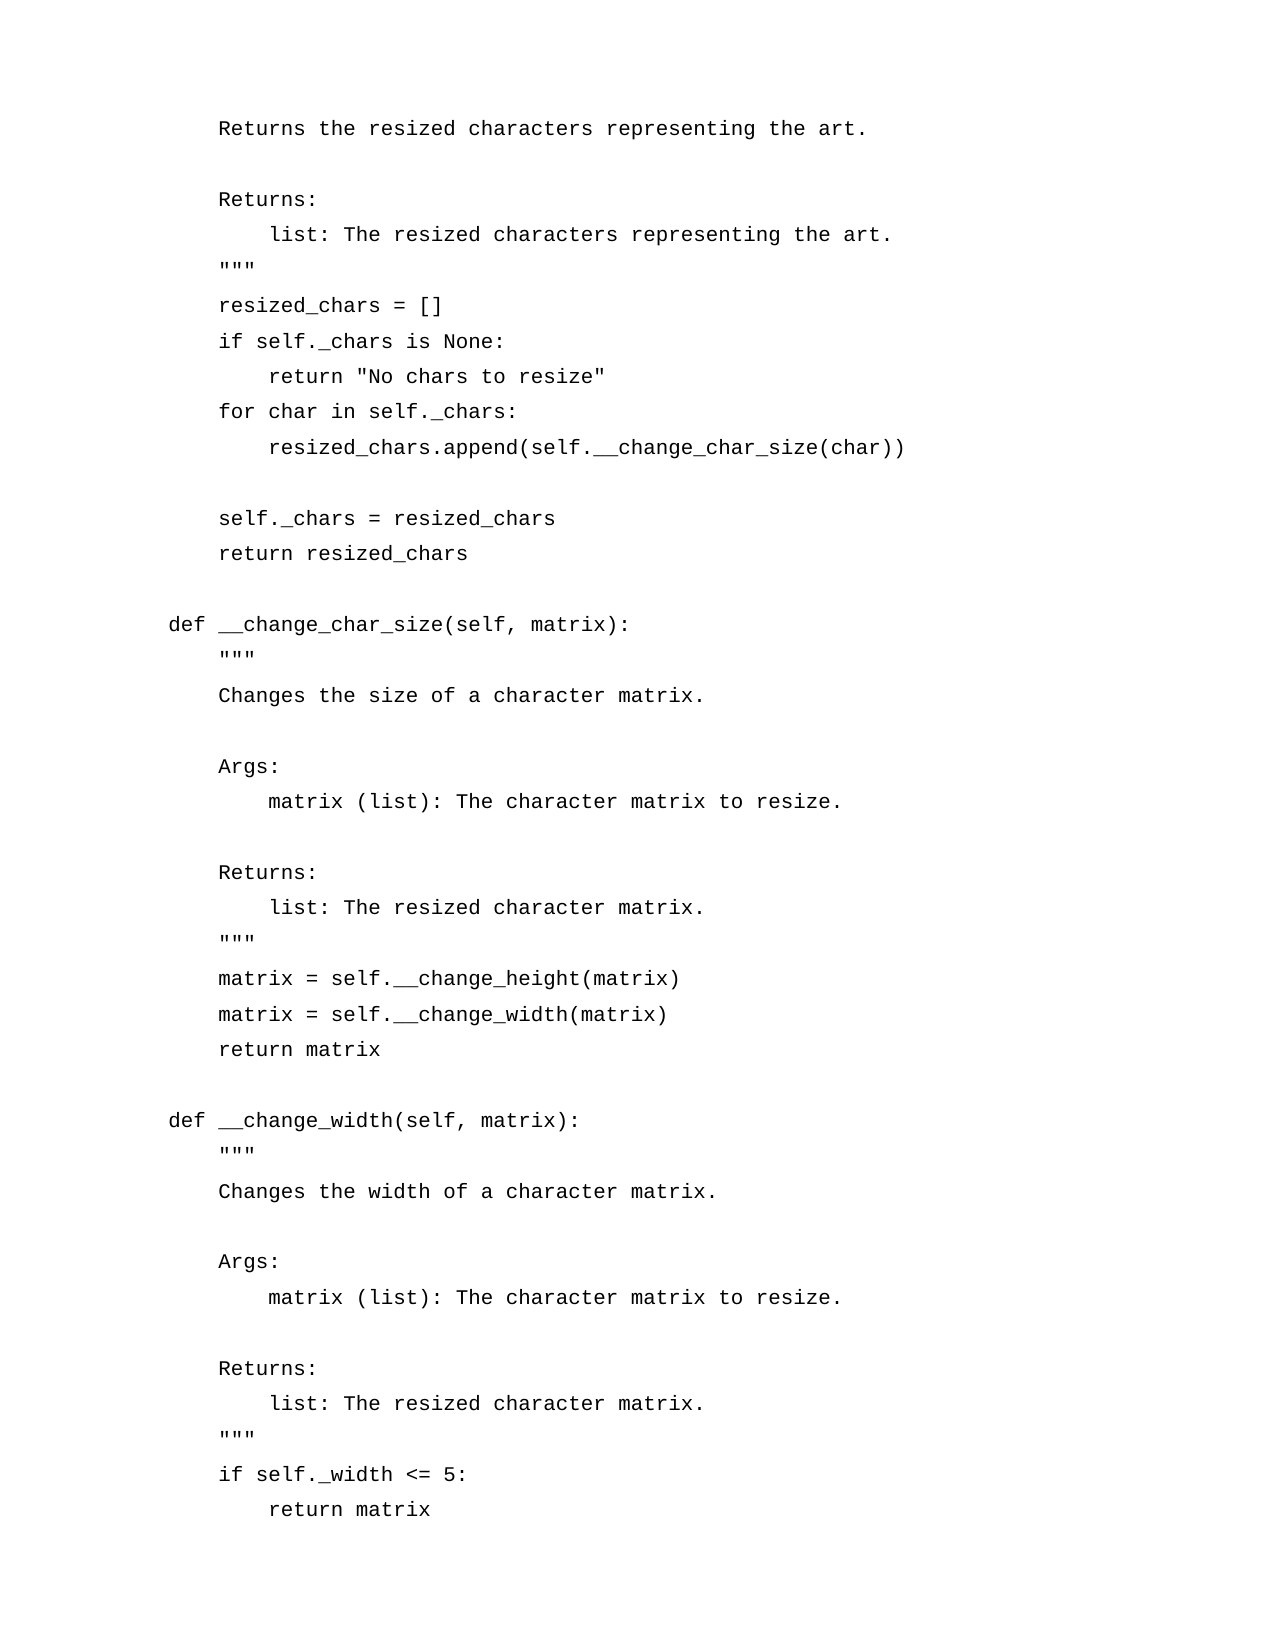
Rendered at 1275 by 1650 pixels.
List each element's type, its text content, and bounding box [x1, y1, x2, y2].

text for char in self._chars: [118, 401, 1157, 425]
text list: The resized characters representing the art. [118, 224, 1157, 248]
text """ [118, 260, 1157, 283]
text resized_chars = [] [118, 295, 1157, 319]
text matrix (list): The character matrix to resize. [118, 791, 1157, 815]
text Args: [118, 1251, 1157, 1275]
text """ [118, 649, 1157, 673]
text Changes the width of a character matrix. [118, 1181, 1157, 1204]
text def __change_char_size(self, matrix): [118, 614, 1157, 638]
text list: The resized character matrix. [118, 1393, 1157, 1417]
text Returns: [118, 1358, 1157, 1381]
text matrix = self.__change_height(matrix) [118, 968, 1157, 992]
text matrix = self.__change_width(matrix) [118, 1003, 1157, 1027]
text def __change_width(self, matrix): [118, 1110, 1157, 1133]
text """ [118, 933, 1157, 956]
text matrix (list): The character matrix to resize. [118, 1287, 1157, 1311]
text Args: [118, 756, 1157, 779]
text list: The resized character matrix. [118, 897, 1157, 921]
text Changes the size of a character matrix. [118, 685, 1157, 708]
text self._chars = resized_chars [118, 508, 1157, 531]
text return "No chars to resize" [118, 366, 1157, 390]
text """ [118, 1145, 1157, 1169]
text Returns: [118, 862, 1157, 886]
text if self._chars is None: [118, 331, 1157, 354]
text return resized_chars [118, 543, 1157, 567]
text if self._width <= 5: [118, 1464, 1157, 1488]
text resized_chars.append(self.__change_char_size(char)) [118, 437, 1157, 461]
text Returns: [118, 189, 1157, 213]
text return matrix [118, 1499, 1157, 1523]
text Returns the resized characters representing the art. [118, 118, 1157, 142]
text return matrix [118, 1039, 1157, 1063]
text """ [118, 1428, 1157, 1452]
